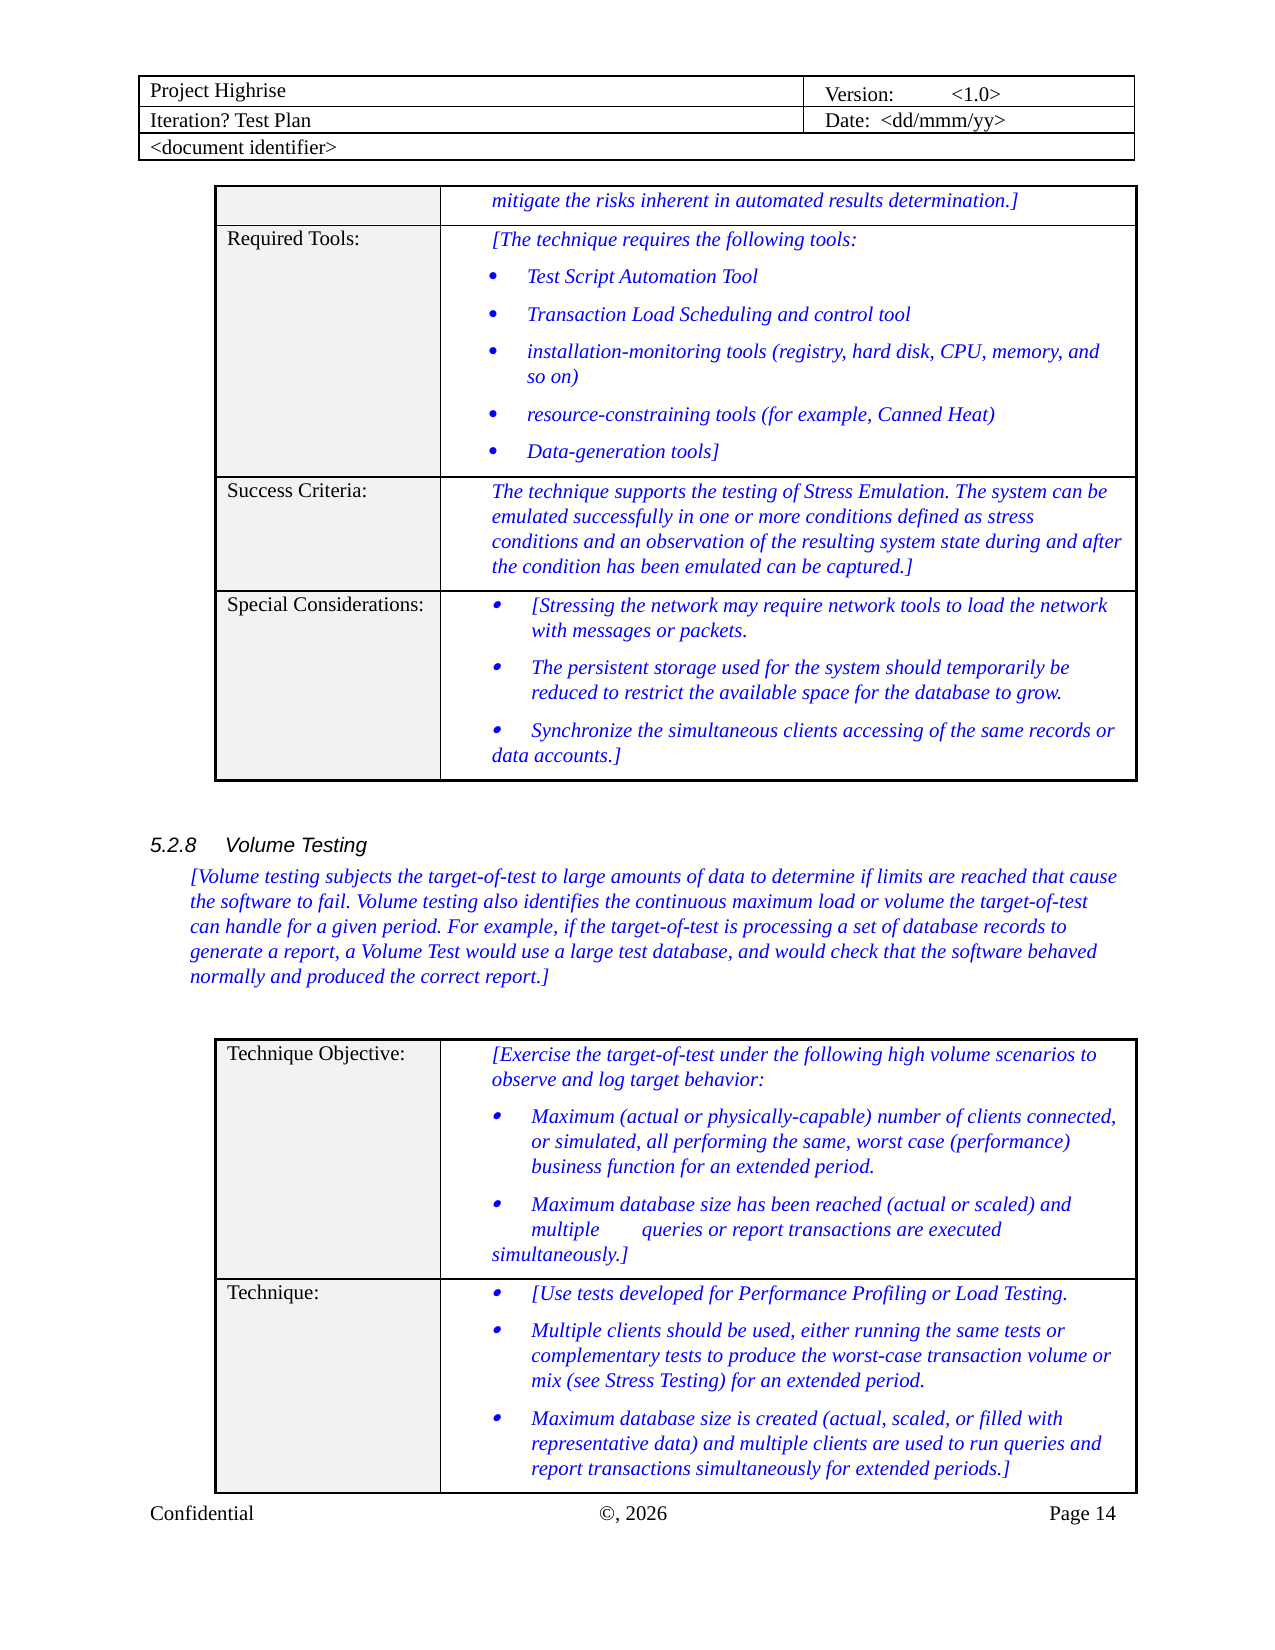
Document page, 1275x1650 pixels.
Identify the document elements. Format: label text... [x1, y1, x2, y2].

table_cell Special Considerations: [217, 592, 440, 779]
table_cell [217, 187, 440, 224]
table_header Technique Objective: [217, 1041, 440, 1278]
table_cell The technique supports the testing of Stress Emulation. The system can be emulated successfully in one or more conditions defined as stress conditions and an observation of the resulting system state during and after the condition has been emulated can be captured.] [441, 478, 1135, 590]
subtitle Volume Testing [150, 831, 1125, 856]
table_cell  [Stressing the network may require network tools to load the network with messages or packets.  The persistent storage used for the system should temporarily be reduced to restrict the available space for the database to grow.  Synchronize the simultaneous clients accessing of the same records or data accounts.] [441, 592, 1135, 779]
table_cell Success Criteria: [217, 478, 440, 590]
table_cell mitigate the risks inherent in automated results determination.] [441, 187, 1135, 224]
text [Volume testing subjects the target-of-test to large amounts of data to determine if limits are reached that cause the software to fail. Volume testing also identifies the continuous maximum load or volume the target-of-test can handle for a given period. For example, if the target-of-test is processing a set of database records to generate a report, a Volume Test would use a large test database, and would check that the software behaved normally and produced the correct report.] [190, 863, 1125, 988]
table_header [Exercise the target-of-test under the following high volume scenarios to observe and log target behavior:  Maximum (actual or physically-capable) number of clients connected, or simulated, all performing the same, worst case (performance) business function for an extended period.  Maximum database size has been reached (actual or scaled) and multiple queries or report transactions are executed simultaneously.] [441, 1041, 1135, 1278]
table_cell  [Use tests developed for Performance Profiling or Load Testing.  Multiple clients should be used, either running the same tests or complementary tests to produce the worst-case transaction volume or mix (see Stress Testing) for an extended period.  Maximum database size is created (actual, scaled, or filled with representative data) and multiple clients are used to run queries and report transactions simultaneously for extended periods.] [441, 1280, 1135, 1492]
table_cell Required Tools: [217, 226, 440, 476]
table_cell [The technique requires the following tools: Test Script Automation Tool Transaction Load Scheduling and control tool installation-monitoring tools (registry, hard disk, CPU, memory, and so on) resource-constraining tools (for example, Canned Heat) Data-generation tools] [441, 226, 1135, 476]
table_cell Technique: [217, 1280, 440, 1492]
